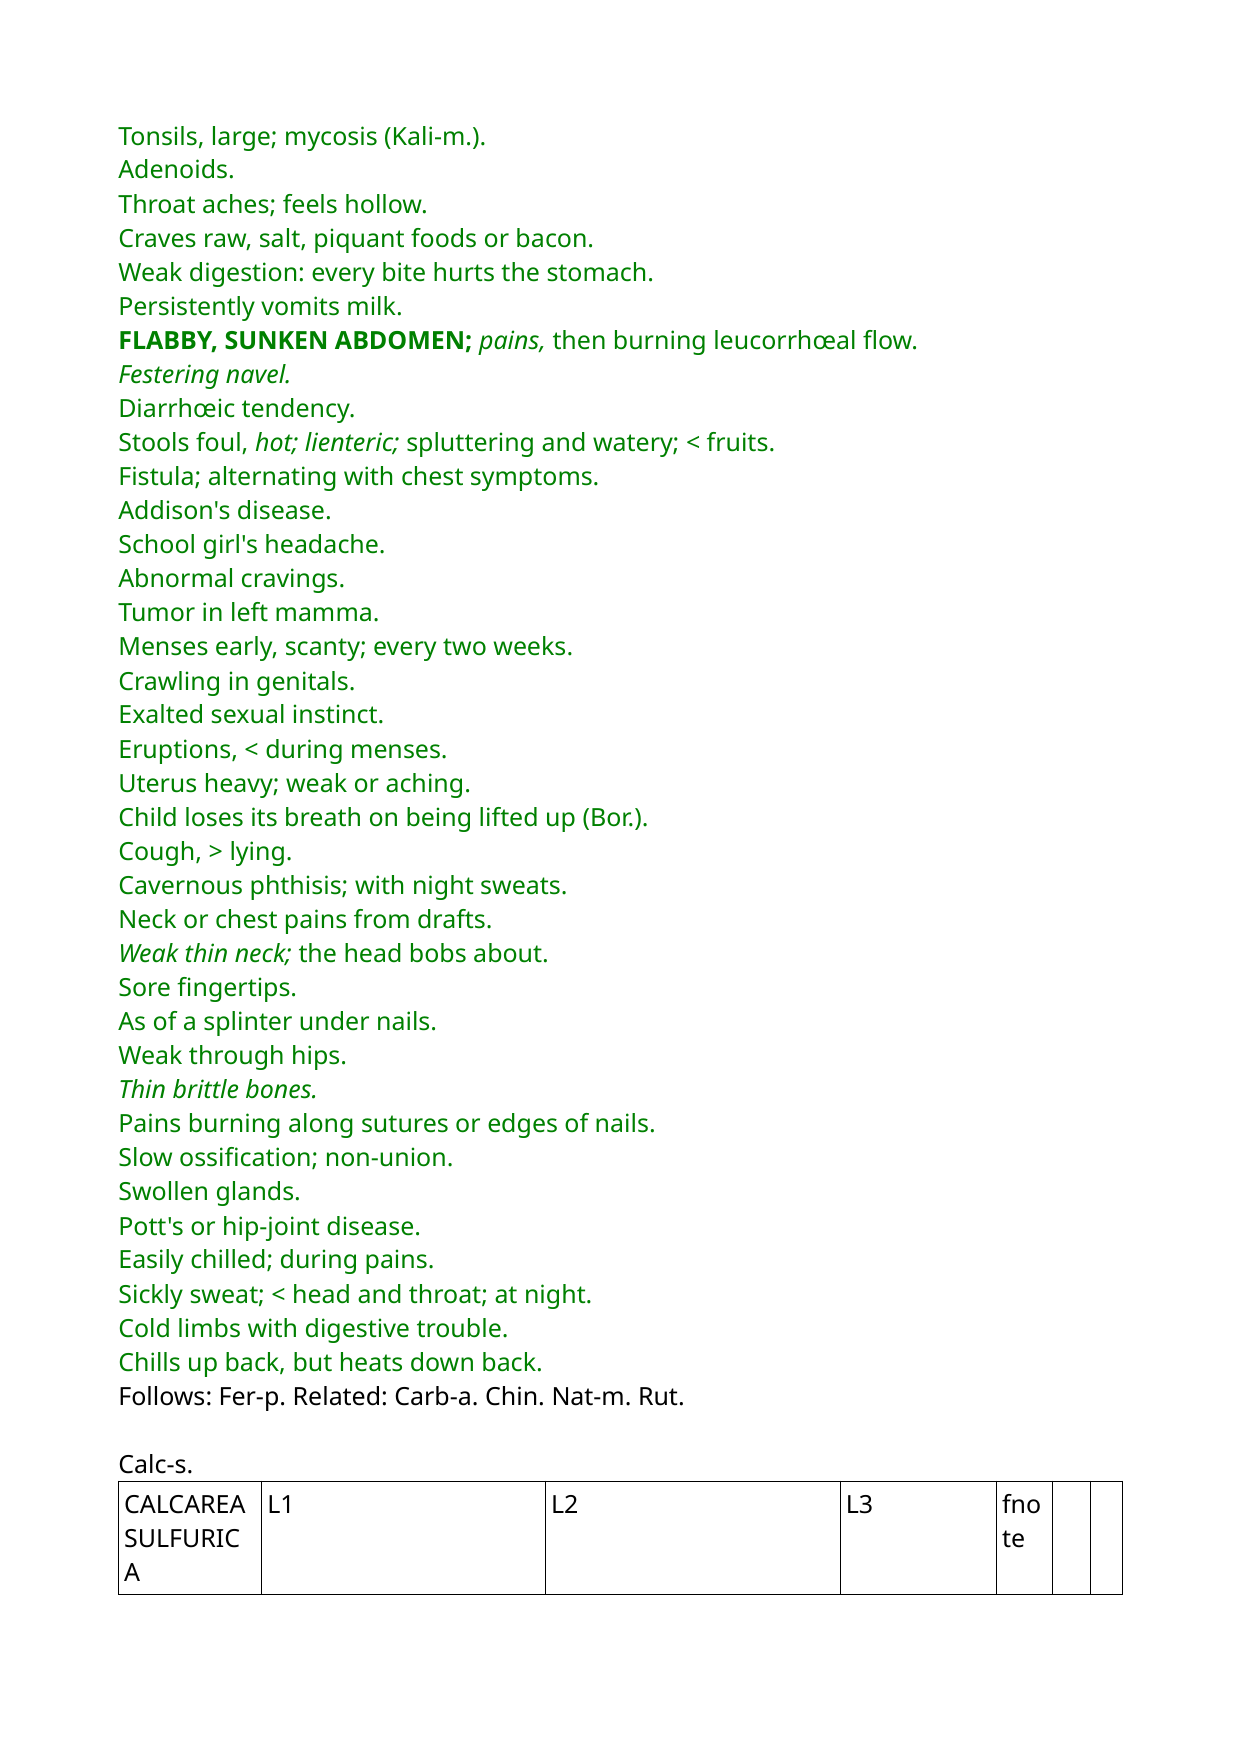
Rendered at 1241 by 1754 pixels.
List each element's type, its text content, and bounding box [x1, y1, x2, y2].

text School girl's headache. [118, 527, 1122, 561]
text Menses early, scanty; every two weeks. [118, 629, 1122, 663]
text Uterus heavy; weak or aching. [118, 765, 1122, 799]
text Pott's or hip-joint disease. [118, 1208, 1122, 1242]
text Follows: Fer-p. Related: Carb-a. Chin. Nat-m. Rut. [118, 1378, 1122, 1412]
text Cough, > lying. [118, 833, 1122, 867]
text FLABBY, SUNKEN ABDOMEN; pains, then burning leucorrhœal flow. [118, 322, 1122, 357]
text Pains burning along sutures or edges of nails. [118, 1106, 1122, 1140]
text Cold limbs with digestive trouble. [118, 1310, 1122, 1344]
text Slow ossification; non-union. [118, 1140, 1122, 1174]
table_header [1091, 1482, 1122, 1594]
text As of a splinter under nails. [118, 1004, 1122, 1038]
text Neck or chest pains from drafts. [118, 902, 1122, 936]
text Weak through hips. [118, 1038, 1122, 1072]
text Persistently vomits milk. [118, 288, 1122, 322]
text Child loses its breath on being lifted up (Bor.). [118, 799, 1122, 833]
text Abnormal cravings. [118, 561, 1122, 595]
table_header L1 [262, 1482, 545, 1594]
text Calc-s. [118, 1447, 1122, 1481]
text Sickly sweat; < head and throat; at night. [118, 1276, 1122, 1310]
text Easily chilled; during pains. [118, 1242, 1122, 1276]
table_header L3 [841, 1482, 996, 1594]
text Craves raw, salt, piquant foods or bacon. [118, 220, 1122, 254]
text Cavernous phthisis; with night sweats. [118, 867, 1122, 902]
text Weak digestion: every bite hurts the stomach. [118, 254, 1122, 288]
text Swollen glands. [118, 1174, 1122, 1208]
text Stools foul, hot; lienteric; spluttering and watery; < fruits. [118, 425, 1122, 459]
text Exalted sexual instinct. [118, 697, 1122, 731]
text Diarrhœic tendency. [118, 391, 1122, 425]
table_header CALCAREA SULFURICA [119, 1482, 261, 1594]
text Festering navel. [118, 357, 1122, 391]
text Eruptions, < during menses. [118, 731, 1122, 765]
text Tumor in left mamma. [118, 595, 1122, 629]
text Sore fingertips. [118, 970, 1122, 1004]
text Fistula; alternating with chest symptoms. [118, 459, 1122, 493]
table_header fnote [997, 1482, 1052, 1594]
text Throat aches; feels hollow. [118, 186, 1122, 220]
text Weak thin neck; the head bobs about. [118, 936, 1122, 970]
text Thin brittle bones. [118, 1072, 1122, 1106]
table_header [1053, 1482, 1090, 1594]
table_header L2 [546, 1482, 840, 1594]
text Adenoids. [118, 152, 1122, 186]
text Chills up back, but heats down back. [118, 1344, 1122, 1378]
text Tonsils, large; mycosis (Kali-m.). [118, 118, 1122, 152]
text Crawling in genitals. [118, 663, 1122, 697]
text Addison's disease. [118, 493, 1122, 527]
